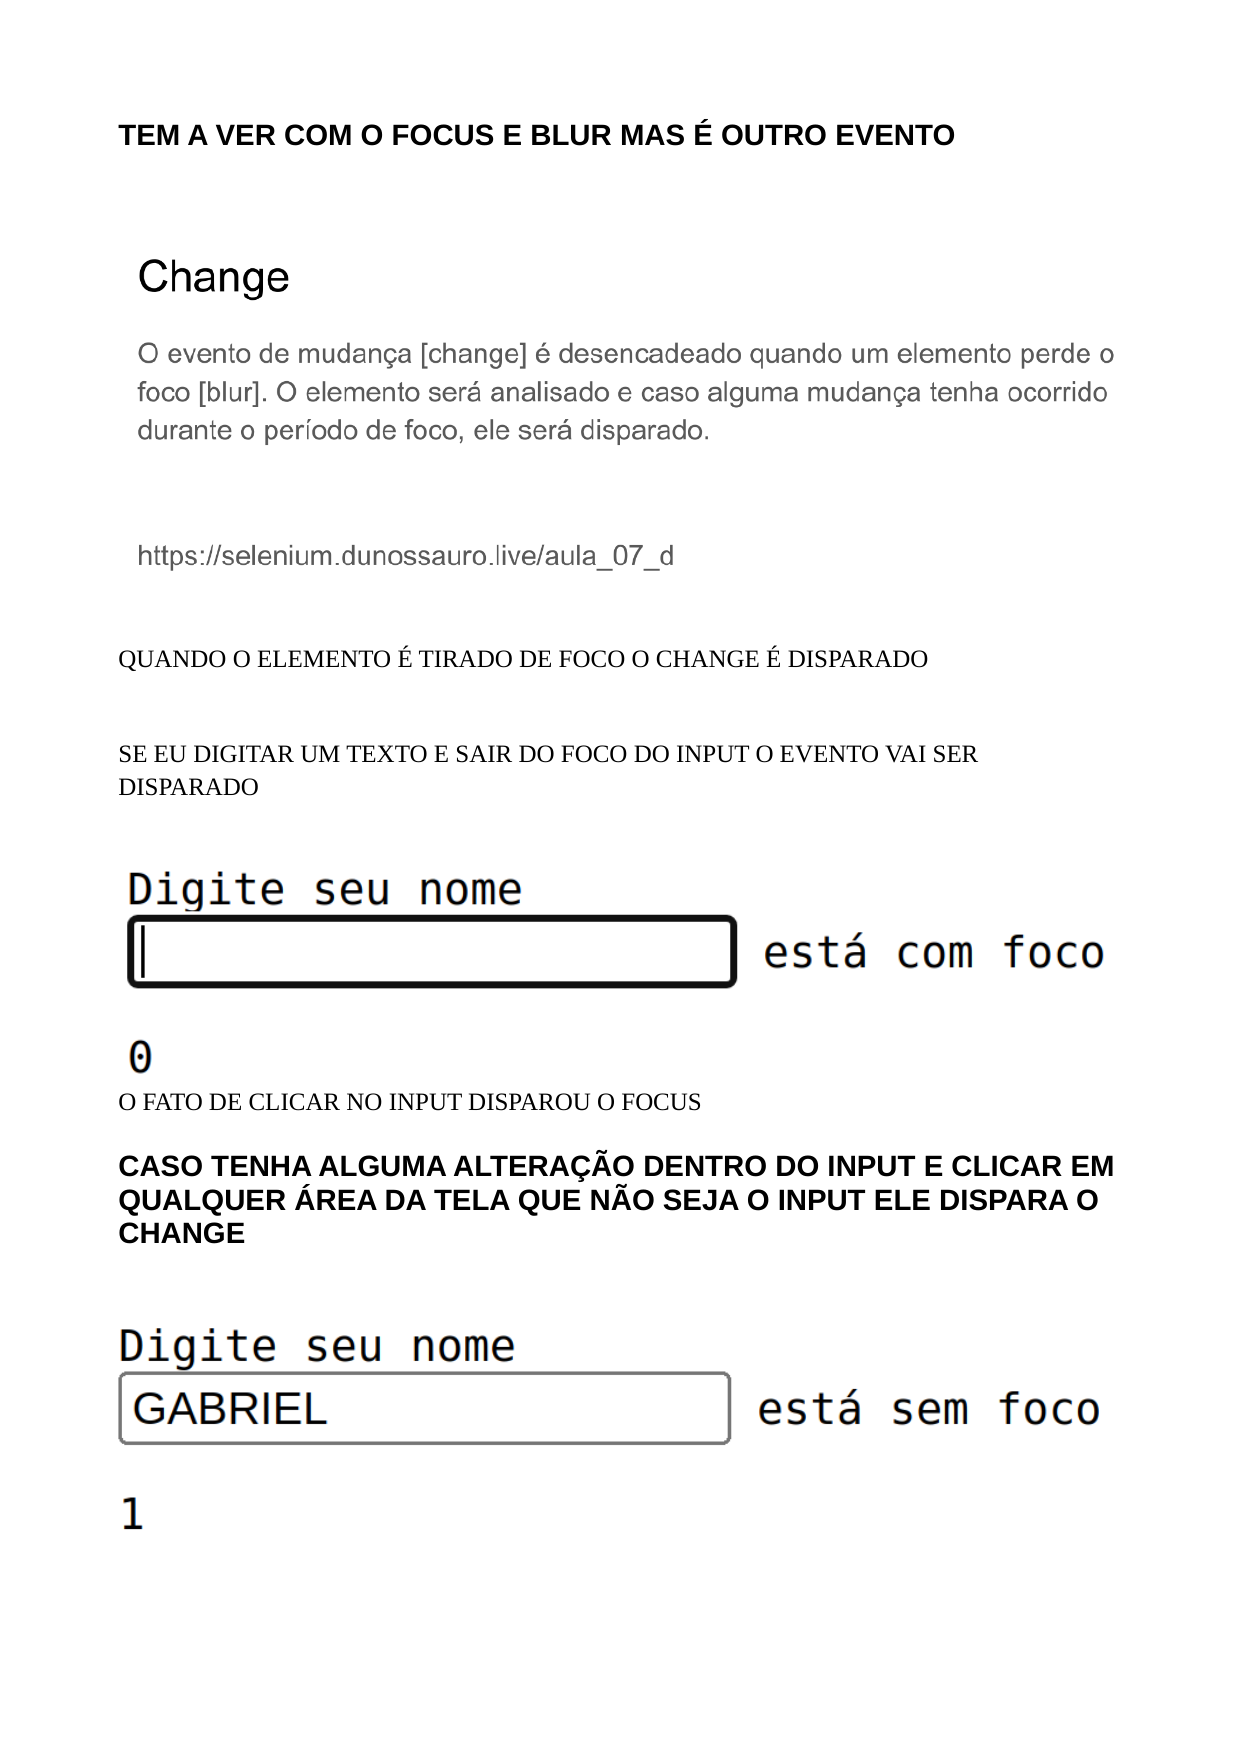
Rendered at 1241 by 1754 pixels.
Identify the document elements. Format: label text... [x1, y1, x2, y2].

text QUANDO O ELEMENTO É TIRADO DE FOCO O CHANGE É DISPARADO [118, 640, 1122, 673]
text O FATO DE CLICAR NO INPUT DISPAROU O FOCUS [118, 1083, 1122, 1115]
subtitle CASO TENHA ALGUMA ALTERAÇÃO DENTRO DO INPUT E CLICAR EM QUALQUER ÁREA DA TELA QUE NÃO SEJA O INPUT ELE DISPARA O CHANGE [118, 1149, 1122, 1250]
picture [115, 1319, 1119, 1570]
picture [118, 259, 1123, 640]
picture [118, 867, 1123, 1083]
text SE EU DIGITAR UM TEXTO E SAIR DO FOCO DO INPUT O EVENTO VAI SER DISPARADO [118, 739, 1122, 801]
subtitle TEM A VER COM O FOCUS E BLUR MAS É OUTRO EVENTO [118, 118, 1122, 152]
